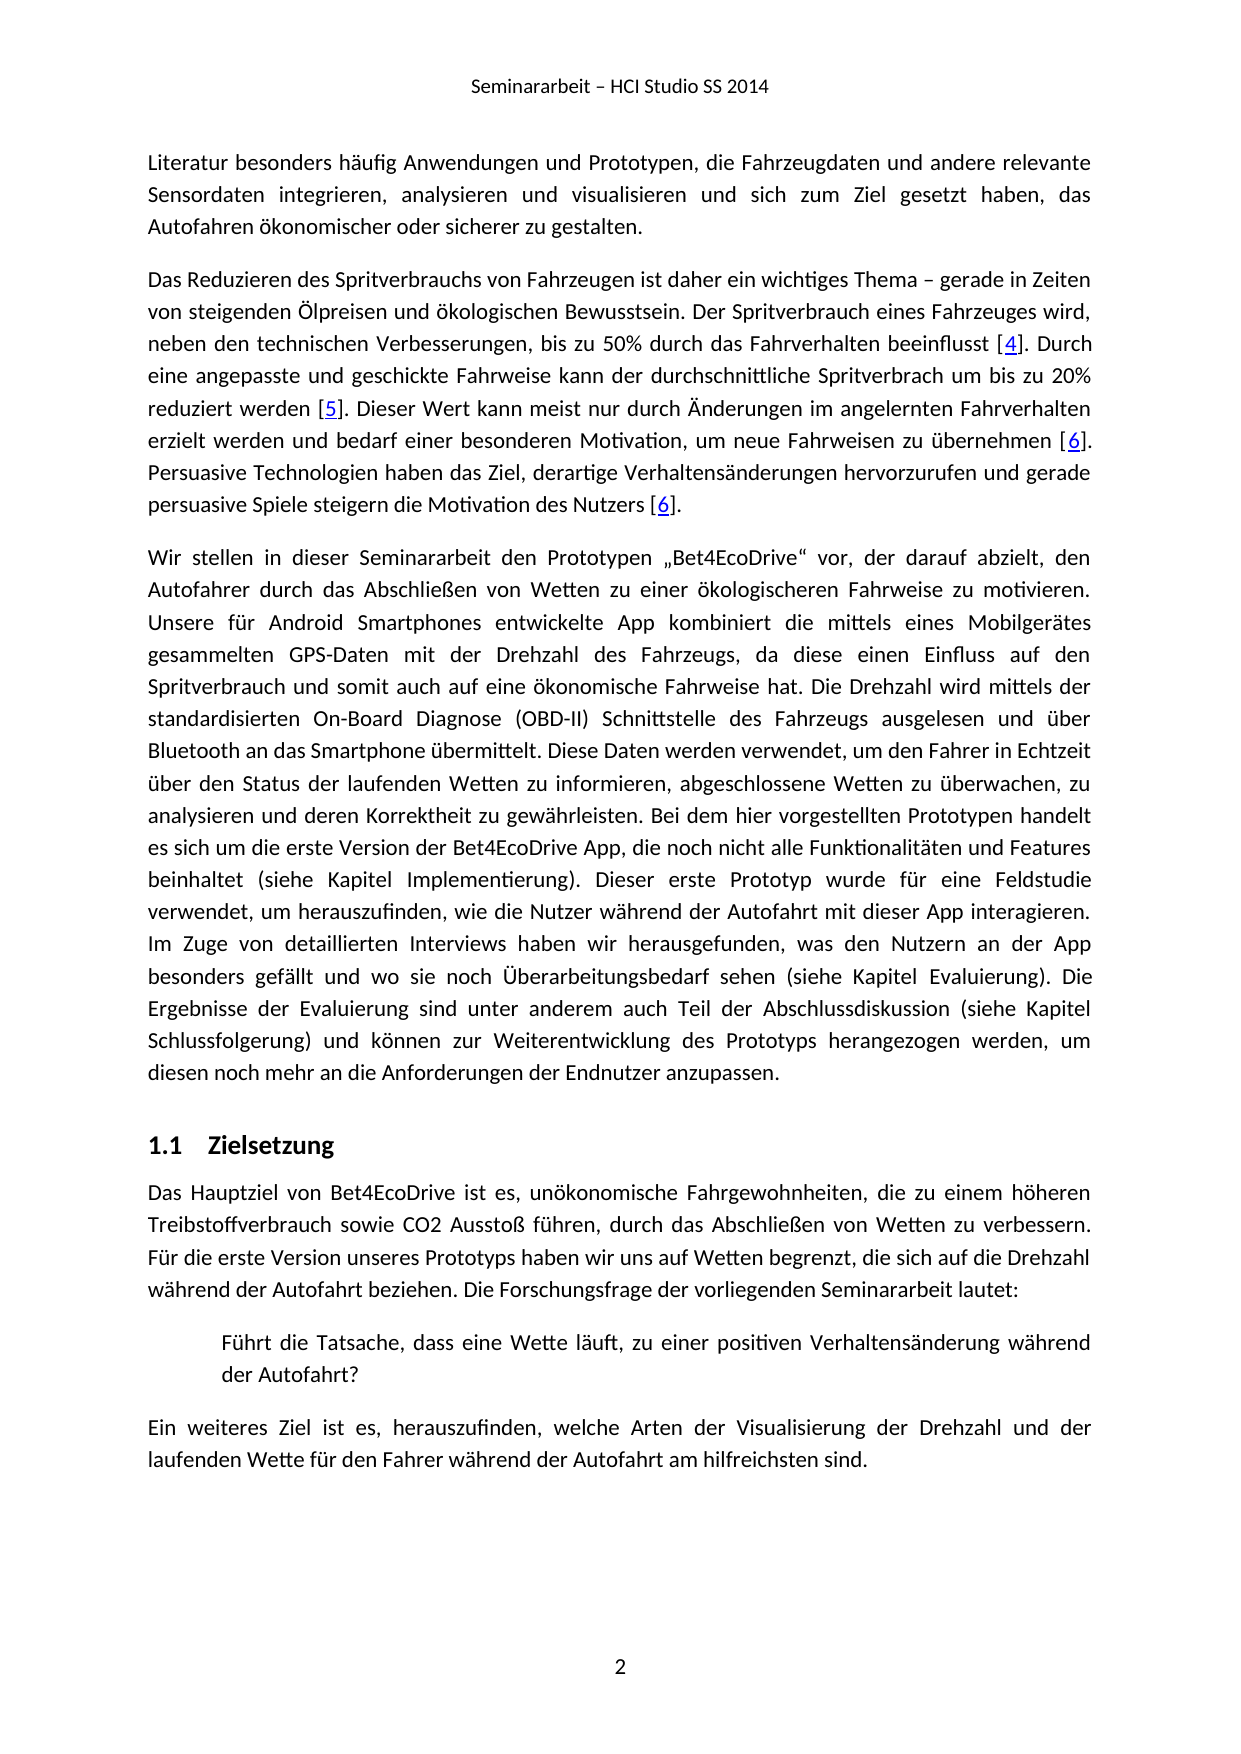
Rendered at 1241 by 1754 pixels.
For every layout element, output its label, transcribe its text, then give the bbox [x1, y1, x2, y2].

text Ein weiteres Ziel ist es, herauszufinden, welche Arten der Visualisierung der Drehzahl und der laufenden Wette für den Fahrer während der Autofahrt am hilfreichsten sind. [148, 1413, 1093, 1473]
text Führt die Tatsache, dass eine Wette läuft, zu einer positiven Verhaltensänderung während der Autofahrt? [221, 1328, 1093, 1388]
text Das Reduzieren des Spritverbrauchs von Fahrzeugen ist daher ein wichtiges Thema – gerade in Zeiten von steigenden Ölpreisen und ökologischen Bewusstsein. Der Spritverbrauch eines Fahrzeuges wird, neben den technischen Verbesserungen, bis zu 50% durch das Fahrverhalten beeinflusst [4]. Durch eine angepasste und geschickte Fahrweise kann der durchschnittliche Spritverbrach um bis zu 20% reduziert werden [5]. Dieser Wert kann meist nur durch Änderungen im angelernten Fahrverhalten erzielt werden und bedarf einer besonderen Motivation, um neue Fahrweisen zu übernehmen [6]. Persuasive Technologien haben das Ziel, derartige Verhaltensänderungen hervorzurufen und gerade persuasive Spiele steigern die Motivation des Nutzers [6]. [148, 265, 1093, 518]
subtitle Zielsetzung [148, 1128, 1093, 1161]
text Literatur besonders häufig Anwendungen und Prototypen, die Fahrzeugdaten und andere relevante Sensordaten integrieren, analysieren und visualisieren und sich zum Ziel gesetzt haben, das Autofahren ökonomischer oder sicherer zu gestalten. [148, 148, 1093, 240]
text Wir stellen in dieser Seminararbeit den Prototypen „Bet4EcoDrive“ vor, der darauf abzielt, den Autofahrer durch das Abschließen von Wetten zu einer ökologischeren Fahrweise zu motivieren. Unsere für Android Smartphones entwickelte App kombiniert die mittels eines Mobilgerätes gesammelten GPS-Daten mit der Drehzahl des Fahrzeugs, da diese einen Einfluss auf den Spritverbrauch und somit auch auf eine ökonomische Fahrweise hat. Die Drehzahl wird mittels der standardisierten On-Board Diagnose (OBD-II) Schnittstelle des Fahrzeugs ausgelesen und über Bluetooth an das Smartphone übermittelt. Diese Daten werden verwendet, um den Fahrer in Echtzeit über den Status der laufenden Wetten zu informieren, abgeschlossene Wetten zu überwachen, zu analysieren und deren Korrektheit zu gewährleisten. Bei dem hier vorgestellten Prototypen handelt es sich um die erste Version der Bet4EcoDrive App, die noch nicht alle Funktionalitäten und Features beinhaltet (siehe Kapitel Implementierung). Dieser erste Prototyp wurde für eine Feldstudie verwendet, um herauszufinden, wie die Nutzer während der Autofahrt mit dieser App interagieren. Im Zuge von detaillierten Interviews haben wir herausgefunden, was den Nutzern an der App besonders gefällt und wo sie noch Überarbeitungsbedarf sehen (siehe Kapitel Evaluierung). Die Ergebnisse der Evaluierung sind unter anderem auch Teil der Abschlussdiskussion (siehe Kapitel Schlussfolgerung) und können zur Weiterentwicklung des Prototyps herangezogen werden, um diesen noch mehr an die Anforderungen der Endnutzer anzupassen. [148, 543, 1093, 1086]
text Das Hauptziel von Bet4EcoDrive ist es, unökonomische Fahrgewohnheiten, die zu einem höheren Treibstoffverbrauch sowie CO2 Ausstoß führen, durch das Abschließen von Wetten zu verbessern. Für die erste Version unseres Prototyps haben wir uns auf Wetten begrenzt, die sich auf die Drehzahl während der Autofahrt beziehen. Die Forschungsfrage der vorliegenden Seminararbeit lautet: [148, 1178, 1093, 1303]
